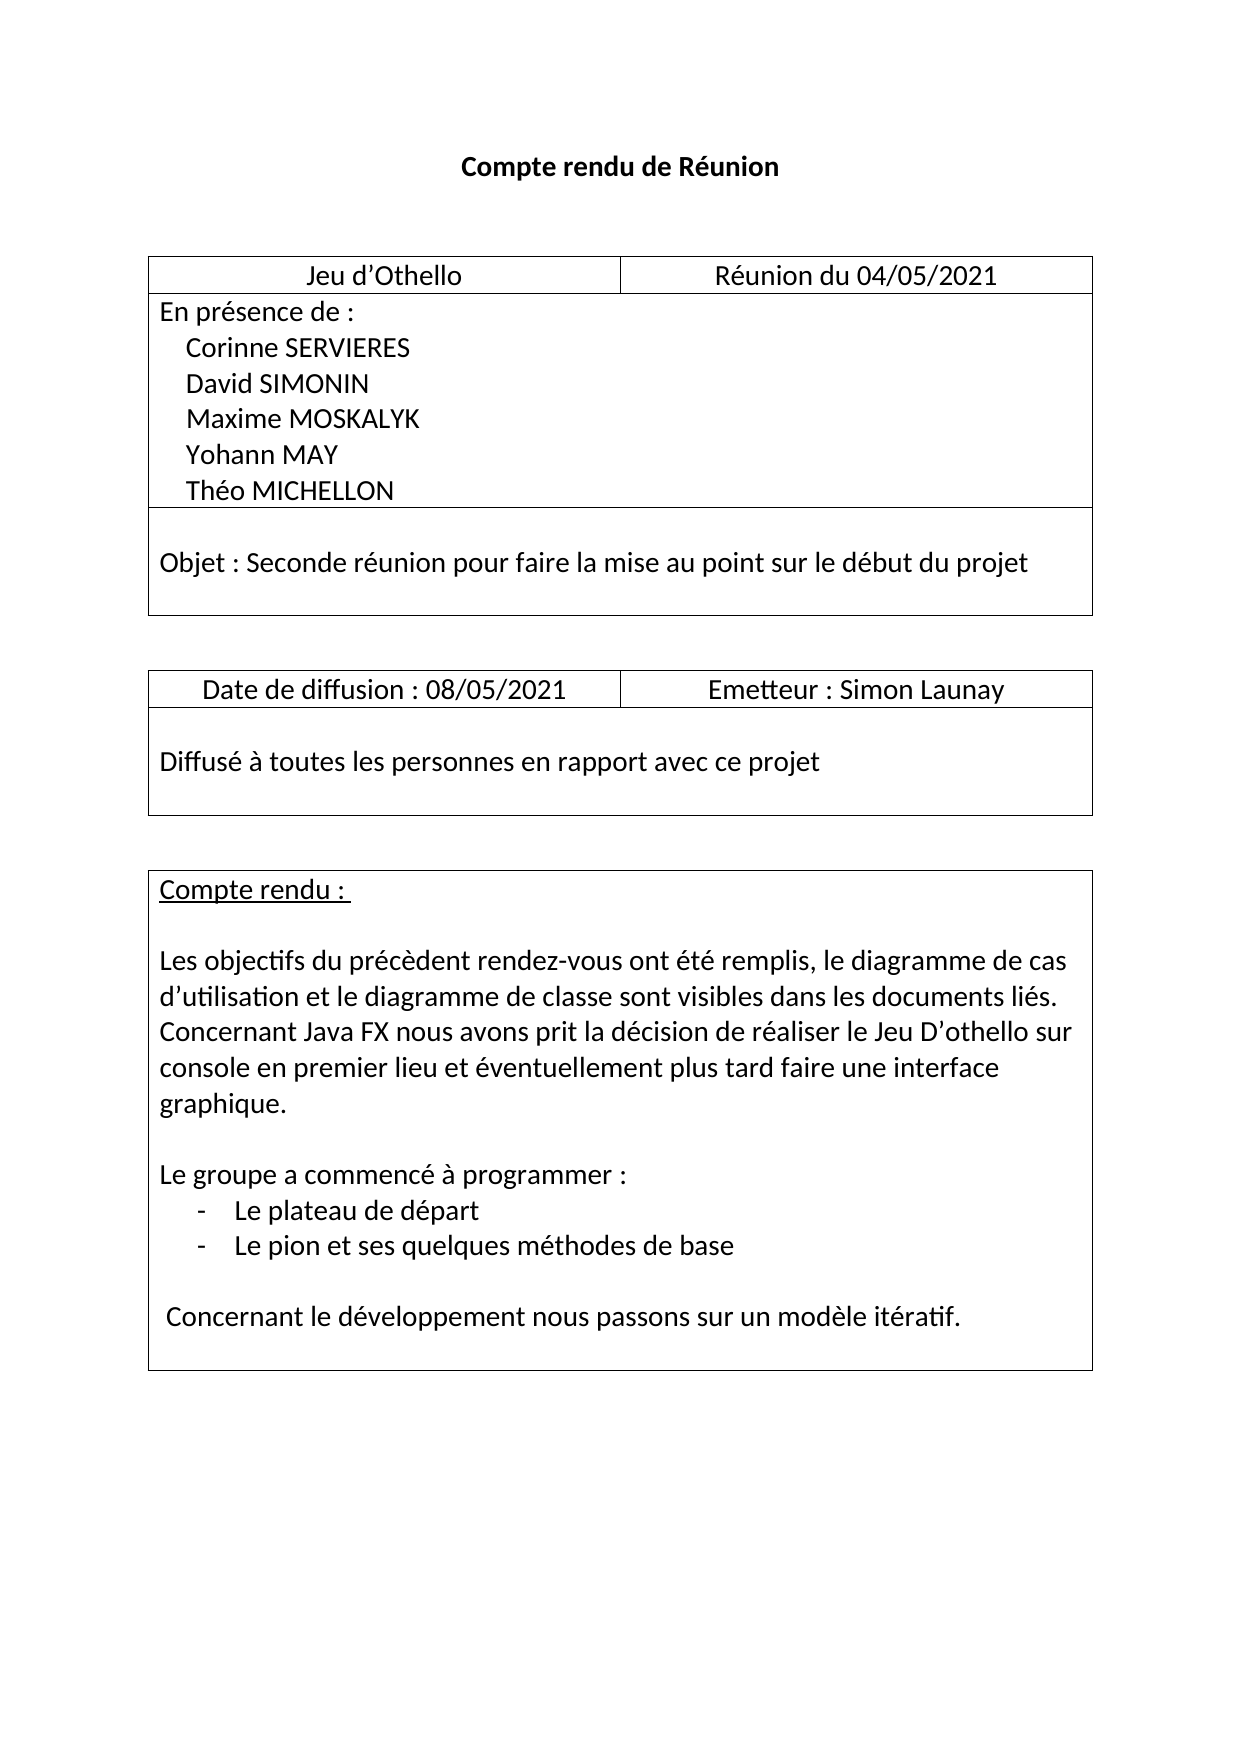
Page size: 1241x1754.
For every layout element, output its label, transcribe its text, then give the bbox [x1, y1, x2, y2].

table_header Emetteur : Simon Launay [621, 671, 1092, 707]
table_header Date de diffusion : 08/05/2021 [149, 671, 620, 707]
table_cell Diffusé à toutes les personnes en rapport avec ce projet [149, 708, 1092, 815]
table_header Compte rendu : Les objectifs du précèdent rendez-vous ont été remplis, le diagramme de cas d’utilisation et le diagramme de classe sont visibles dans les documents liés. Concernant Java FX nous avons prit la décision de réaliser le Jeu D’othello sur console en premier lieu et éventuellement plus tard faire une interface graphique. Le groupe a commencé à programmer : Le plateau de départ Le pion et ses quelques méthodes de base Concernant le développement nous passons sur un modèle itératif. [149, 871, 1092, 1370]
table_header Jeu d’Othello [149, 257, 620, 292]
table_cell En présence de : Corinne SERVIERES David SIMONIN Maxime MOSKALYK Yohann MAY Théo MICHELLON [149, 294, 1092, 507]
table_header Réunion du 04/05/2021 [621, 257, 1092, 292]
text Compte rendu de Réunion [148, 148, 1093, 183]
table_cell Objet : Seconde réunion pour faire la mise au point sur le début du projet [149, 508, 1092, 615]
